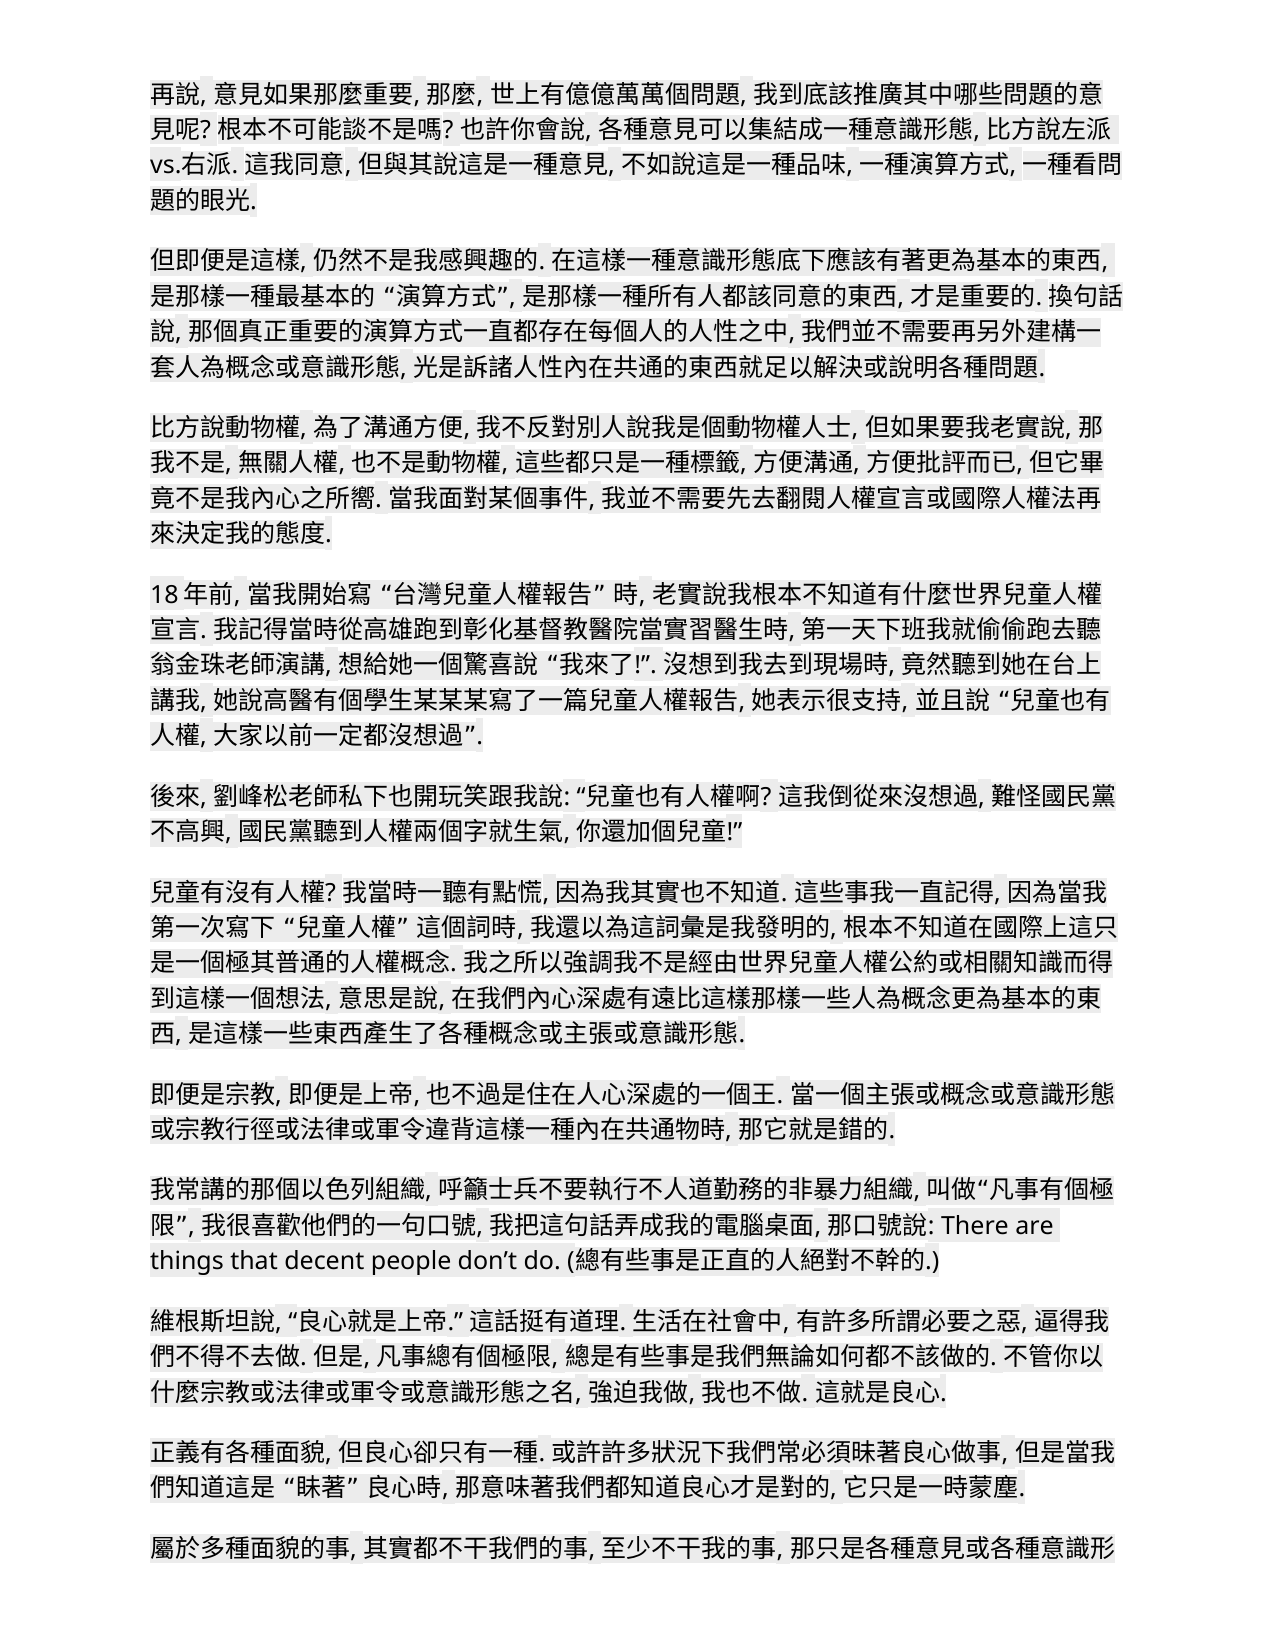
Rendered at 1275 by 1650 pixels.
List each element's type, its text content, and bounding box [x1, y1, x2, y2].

text 但即便是這樣, 仍然不是我感興趣的. 在這樣一種意識形態底下應該有著更為基本的東西, 是那樣一種最基本的 “演算方式”, 是那樣一種所有人都該同意的東西, 才是重要的. 換句話說, 那個真正重要的演算方式一直都存在每個人的人性之中, 我們並不需要再另外建構一套人為概念或意識形態, 光是訴諸人性內在共通的東西就足以解決或說明各種問題. [150, 242, 1125, 383]
text 維根斯坦說, “良心就是上帝.” 這話挺有道理. 生活在社會中, 有許多所謂必要之惡, 逼得我們不得不去做. 但是, 凡事總有個極限, 總是有些事是我們無論如何都不該做的. 不管你以什麼宗教或法律或軍令或意識形態之名, 強迫我做, 我也不做. 這就是良心. [150, 1302, 1125, 1408]
text 即便是宗教, 即便是上帝, 也不過是住在人心深處的一個王. 當一個主張或概念或意識形態或宗教行徑或法律或軍令違背這樣一種內在共通物時, 那它就是錯的. [150, 1075, 1125, 1146]
text 屬於多種面貌的事, 其實都不干我們的事, 至少不干我的事, 那只是各種意見或各種意識形 [150, 1529, 1125, 1564]
text 後來, 劉峰松老師私下也開玩笑跟我說: “兒童也有人權啊? 這我倒從來沒想過, 難怪國民黨不高興, 國民黨聽到人權兩個字就生氣, 你還加個兒童!” [150, 777, 1125, 848]
text 再說, 意見如果那麼重要, 那麼, 世上有億億萬萬個問題, 我到底該推廣其中哪些問題的意見呢? 根本不可能談不是嗎? 也許你會說, 各種意見可以集結成一種意識形態, 比方說左派 vs.右派. 這我同意, 但與其說這是一種意見, 不如說這是一種品味, 一種演算方式, 一種看問題的眼光. [150, 75, 1125, 217]
text 18年前, 當我開始寫 “台灣兒童人權報告” 時, 老實說我根本不知道有什麼世界兒童人權宣言. 我記得當時從高雄跑到彰化基督教醫院當實習醫生時, 第一天下班我就偷偷跑去聽翁金珠老師演講, 想給她一個驚喜說 “我來了!”. 沒想到我去到現場時, 竟然聽到她在台上講我, 她說高醫有個學生某某某寫了一篇兒童人權報告, 她表示很支持, 並且說 “兒童也有人權, 大家以前一定都沒想過”. [150, 575, 1125, 752]
text 我常講的那個以色列組織, 呼籲士兵不要執行不人道勤務的非暴力組織, 叫做“凡事有個極限”, 我很喜歡他們的一句口號, 我把這句話弄成我的電腦桌面, 那口號說: There are things that decent people don’t do. (總有些事是正直的人絕對不幹的.) [150, 1171, 1125, 1277]
text 兒童有沒有人權? 我當時一聽有點慌, 因為我其實也不知道. 這些事我一直記得, 因為當我第一次寫下 “兒童人權” 這個詞時, 我還以為這詞彙是我發明的, 根本不知道在國際上這只是一個極其普通的人權概念. 我之所以強調我不是經由世界兒童人權公約或相關知識而得到這樣一個想法, 意思是說, 在我們內心深處有遠比這樣那樣一些人為概念更為基本的東西, 是這樣一些東西產生了各種概念或主張或意識形態. [150, 873, 1125, 1050]
text 正義有各種面貌, 但良心卻只有一種. 或許許多狀況下我們常必須昧著良心做事, 但是當我們知道這是 “眛著” 良心時, 那意味著我們都知道良心才是對的, 它只是一時蒙塵. [150, 1433, 1125, 1504]
text 比方說動物權, 為了溝通方便, 我不反對別人說我是個動物權人士, 但如果要我老實說, 那我不是, 無關人權, 也不是動物權, 這些都只是一種標籤, 方便溝通, 方便批評而已, 但它畢竟不是我內心之所嚮. 當我面對某個事件, 我並不需要先去翻閱人權宣言或國際人權法再來決定我的態度. [150, 408, 1125, 550]
